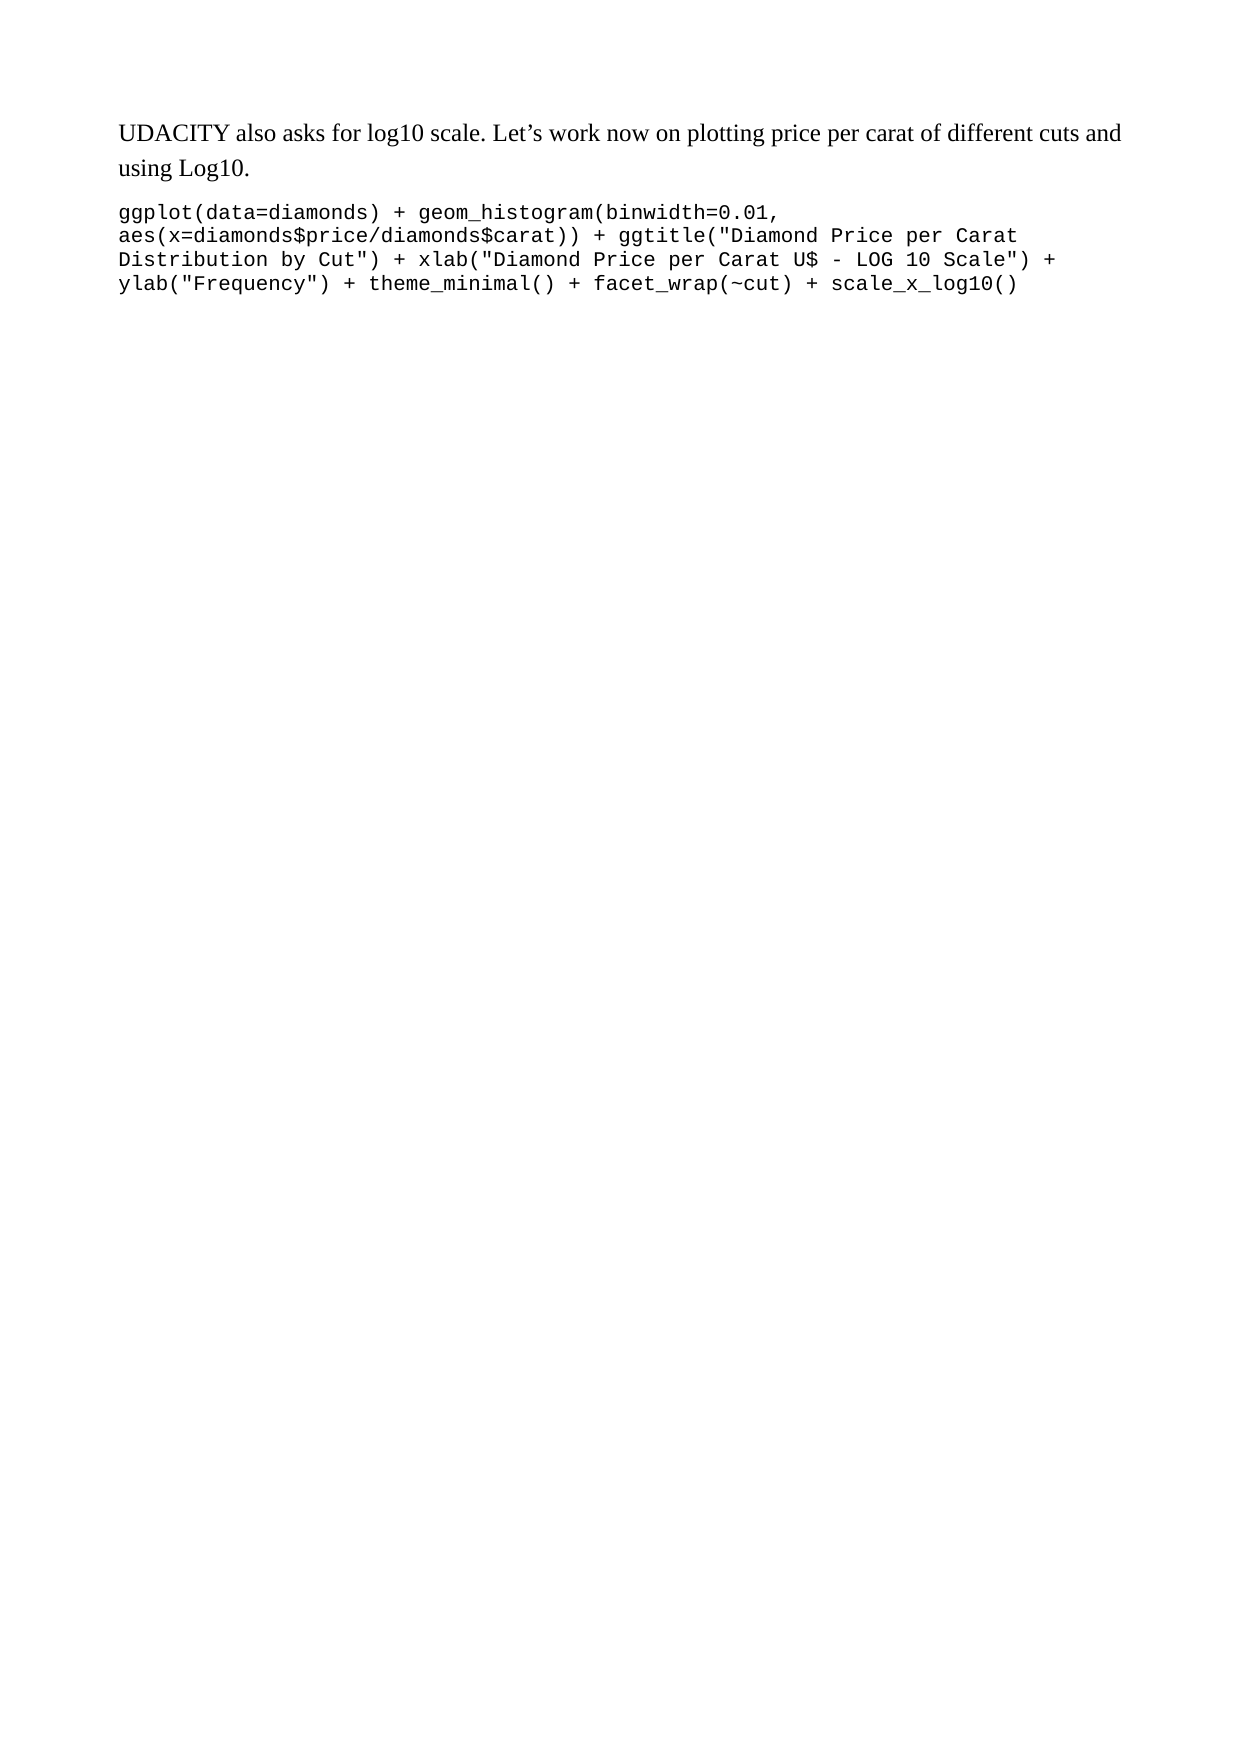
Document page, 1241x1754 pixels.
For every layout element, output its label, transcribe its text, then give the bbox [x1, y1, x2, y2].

text ggplot(data=diamonds) + geom_histogram(binwidth=0.01, aes(x=diamonds$price/diamonds$carat)) + ggtitle("Diamond Price per Carat Distribution by Cut") + xlab("Diamond Price per Carat U$ - LOG 10 Scale") + ylab("Frequency") + theme_minimal() + facet_wrap(~cut) + scale_x_log10() [118, 202, 1122, 296]
text UDACITY also asks for log10 scale. Let’s work now on plotting price per carat of different cuts and using Log10. [118, 118, 1122, 181]
